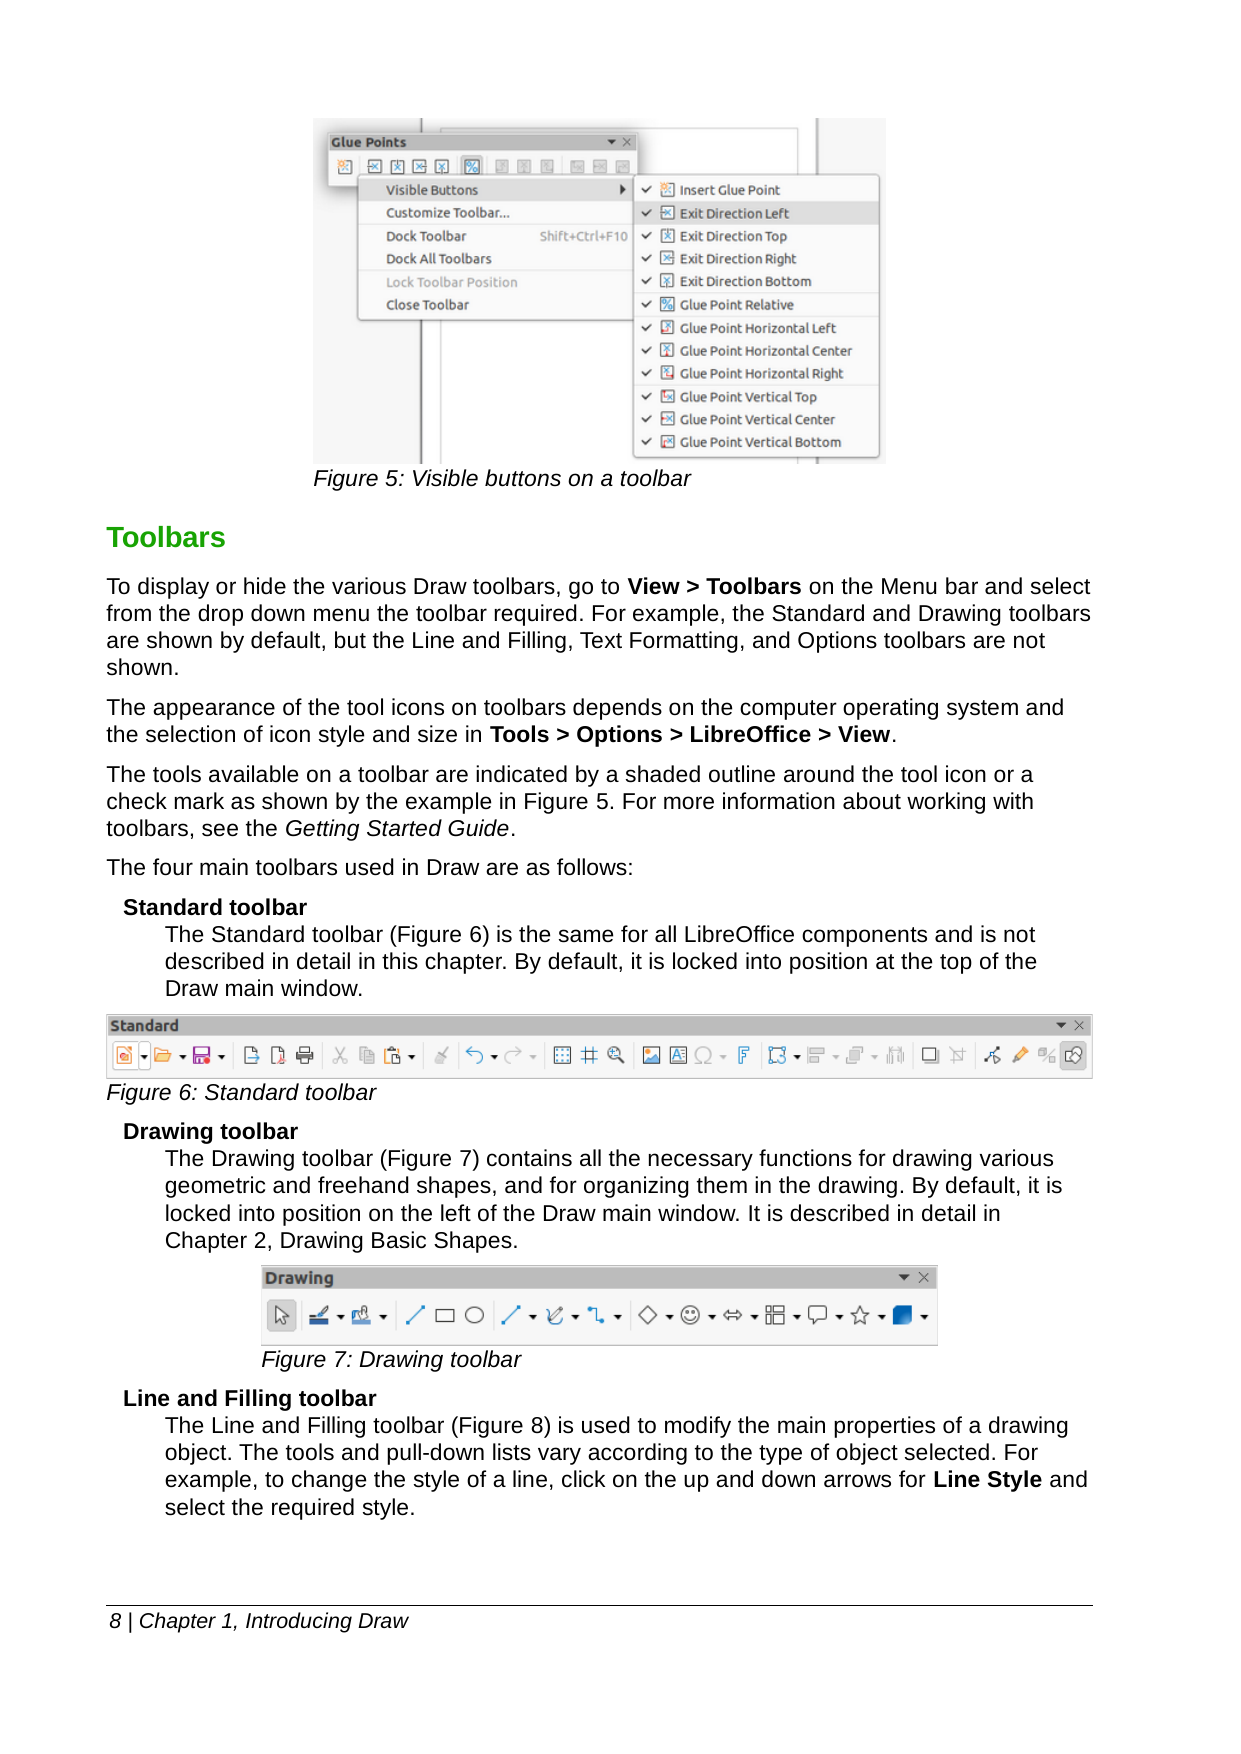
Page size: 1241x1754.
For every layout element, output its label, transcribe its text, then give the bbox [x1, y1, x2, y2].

picture [261, 1265, 938, 1346]
text To display or hide the various Draw toolbars, go to View > Toolbars on the Menu bar and select from the drop down menu the toolbar required. For example, the Standard and Drawing toolbars are shown by default, but the Line and Filling, Text Formatting, and Options toolbars are not shown. [106, 572, 1093, 681]
text The four main toolbars used in Draw are as follows: [106, 854, 1093, 881]
text The Standard toolbar (Figure 6) is the same for all LibreOffice components and is not described in detail in this chapter. By default, it is locked into position at the top of the Draw main window. [164, 920, 1093, 1002]
picture [106, 1014, 1093, 1079]
text The Drawing toolbar (Figure 7) contains all the necessary functions for drawing various geometric and freehand shapes, and for organizing them in the drawing. By default, it is locked into position on the left of the Draw main window. It is described in detail in Chapter 2, Drawing Basic Shapes. [164, 1145, 1093, 1253]
text Drawing toolbar [123, 1118, 1093, 1145]
text Figure 6: Standard toolbar [106, 1079, 1093, 1106]
text The Line and Filling toolbar (Figure 8) is used to modify the main properties of a drawing object. The tools and pull-down lists vary according to the type of object selected. For example, to change the style of a line, click on the up and down arrows for Line Style and select the required style. [164, 1412, 1093, 1520]
picture [313, 118, 886, 464]
text The tools available on a toolbar are indicated by a shaded outline around the tool icon or a check mark as shown by the example in Figure 5. For more information about working with toolbars, see the Getting Started Guide. [106, 760, 1093, 841]
text Standard toolbar [123, 893, 1093, 920]
subtitle Toolbars [106, 520, 1093, 554]
text Figure 5: Visible buttons on a toolbar [313, 464, 886, 491]
text The appearance of the tool icons on toolbars depends on the computer operating system and the selection of icon style and size in Tools > Options > LibreOffice > View. [106, 693, 1093, 747]
text Figure 7: Drawing toolbar [261, 1346, 938, 1373]
text Line and Filling toolbar [123, 1384, 1093, 1412]
